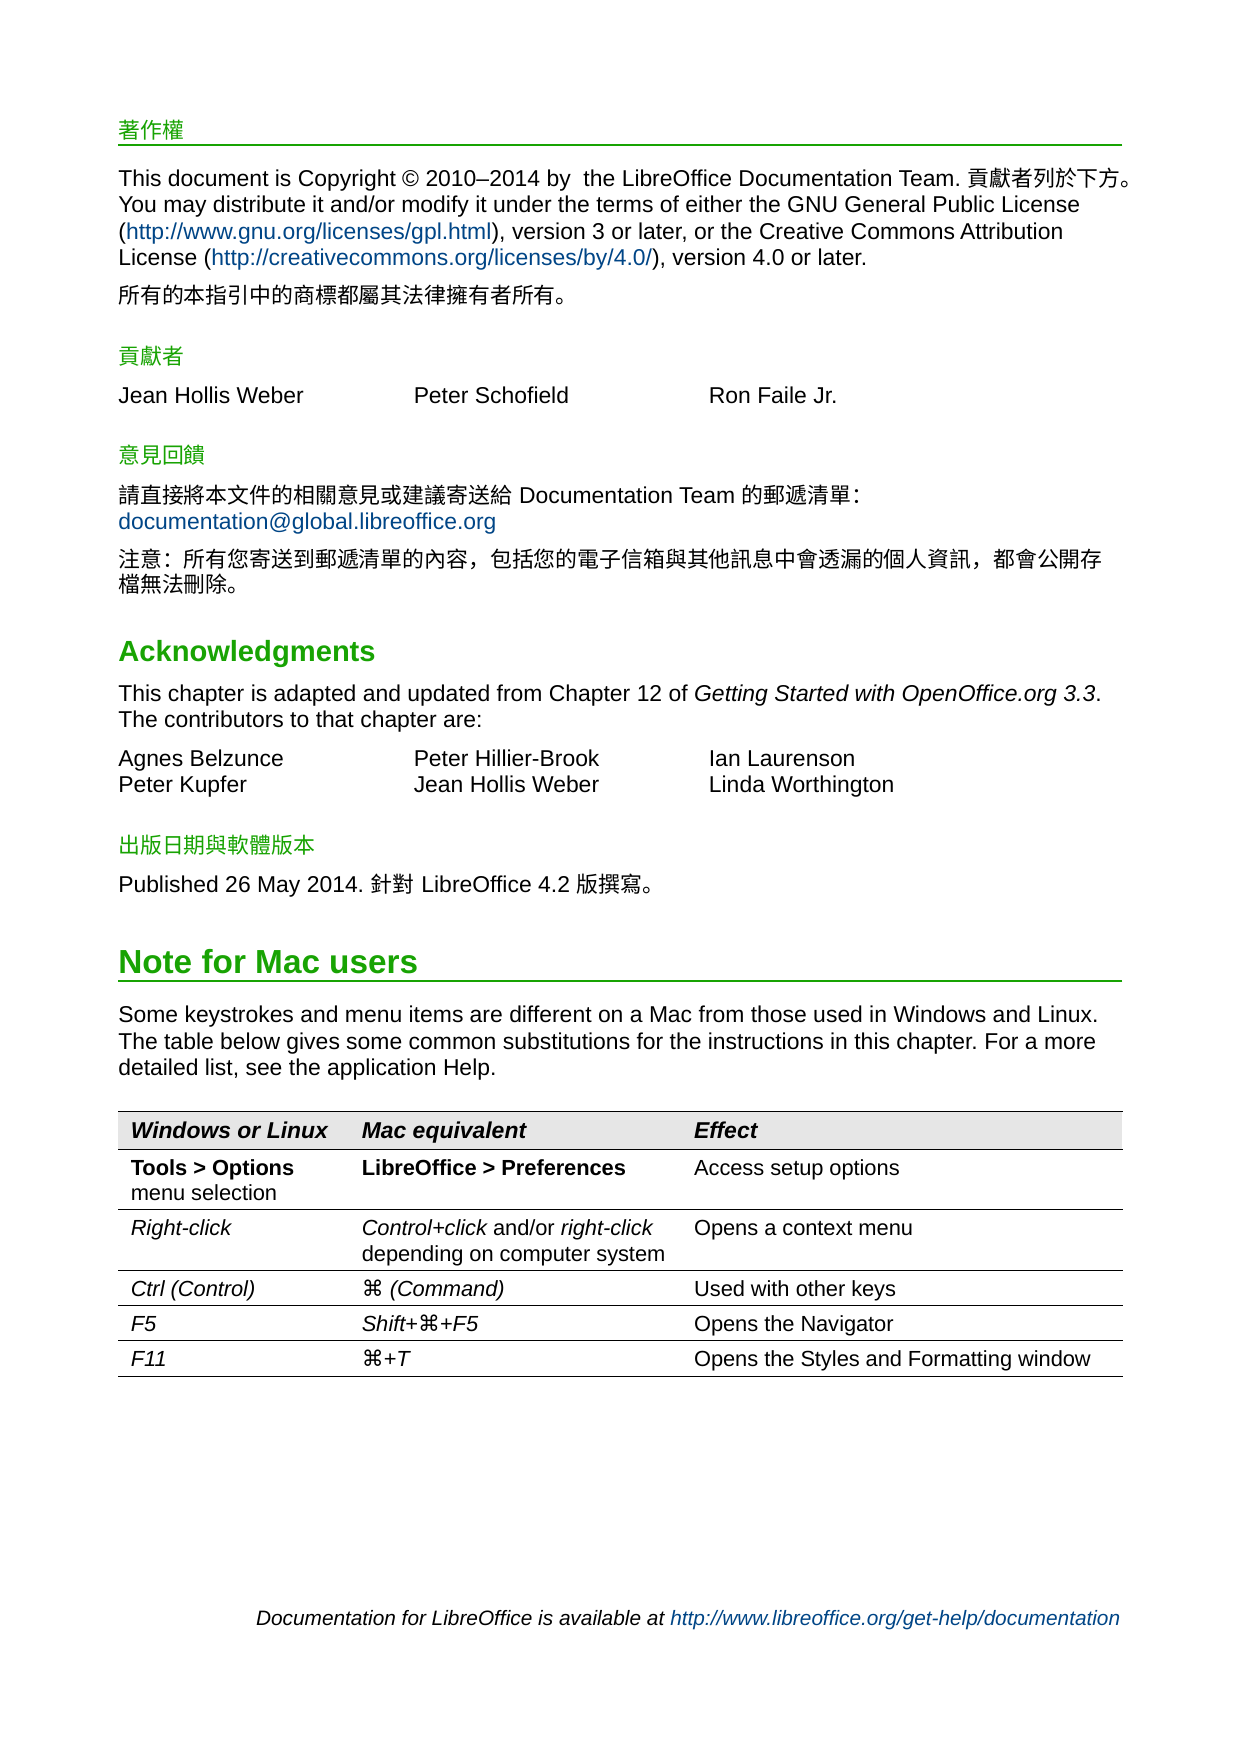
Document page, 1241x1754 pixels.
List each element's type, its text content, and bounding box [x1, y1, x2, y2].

subtitle 著作權 [118, 118, 1122, 144]
table_cell Ctrl (Control) [118, 1271, 349, 1305]
text 請直接將本文件的相關意見或建議寄送給 Documentation Team 的郵遞清單：documentation@global.libreoffice.org [118, 482, 1122, 534]
subtitle Note for Mac users [118, 942, 1122, 980]
table_header Mac equivalent [349, 1112, 681, 1149]
text 所有的本指引中的商標都屬其法律擁有者所有。 [118, 283, 1122, 308]
table_header Effect [681, 1112, 1122, 1149]
table_cell Right-click [118, 1210, 349, 1270]
table_cell F5 [118, 1306, 349, 1340]
text This document is Copyright © 2010–2014 by the LibreOffice Documentation Team. 貢獻者列於下方。You may distribute it and/or modify it under the terms of either the GNU General Public License (http://www.gnu.org/licenses/gpl.html), version 3 or later, or the Creative Commons Attribution License (http://creativecommons.org/licenses/by/4.0/), version 4.0 or later. [118, 164, 1122, 270]
table_cell LibreOffice > Preferences [349, 1150, 681, 1209]
table_cell F11 [118, 1341, 349, 1376]
table_cell Opens the Styles and Formatting window [681, 1341, 1122, 1376]
text This chapter is adapted and updated from Chapter 12 of Getting Started with OpenOffice.org 3.3. The contributors to that chapter are: [118, 679, 1122, 732]
subtitle 貢獻者 [118, 344, 1122, 369]
table_cell Control+click and/or right-click depending on computer system [349, 1210, 681, 1270]
table_cell Used with other keys [681, 1271, 1122, 1305]
text Jean Hollis Weber Peter Schofield Ron Faile Jr. [118, 382, 1122, 408]
text Published 26 May 2014. 針對 LibreOffice 4.2 版撰寫。 [118, 871, 1122, 898]
subtitle 意見回饋 [118, 444, 1122, 469]
subtitle Acknowledgments [118, 634, 1122, 667]
table_cell Opens the Navigator [681, 1306, 1122, 1340]
subtitle 出版日期與軟體版本 [118, 833, 1122, 858]
table_cell Shift+⌘+F5 [349, 1306, 681, 1340]
text 注意：所有您寄送到郵遞清單的內容，包括您的電子信箱與其他訊息中會透漏的個人資訊，都會公開存檔無法刪除。 [118, 547, 1122, 598]
table_cell Opens a context menu [681, 1210, 1122, 1270]
text Agnes Belzunce Peter Hillier-Brook Ian Laurenson Peter Kupfer Jean Hollis Weber Linda Worthington [118, 745, 1122, 797]
text Some keystrokes and menu items are different on a Mac from those used in Windows and Linux. The table below gives some common substitutions for the instructions in this chapter. For a more detailed list, see the application Help. [118, 1001, 1122, 1080]
table_cell Access setup options [681, 1150, 1122, 1209]
table_cell Tools > Options menu selection [118, 1150, 349, 1209]
table_cell ⌘ (Command) [349, 1271, 681, 1305]
table_cell ⌘+T [349, 1341, 681, 1376]
table_header Windows or Linux [118, 1112, 349, 1149]
